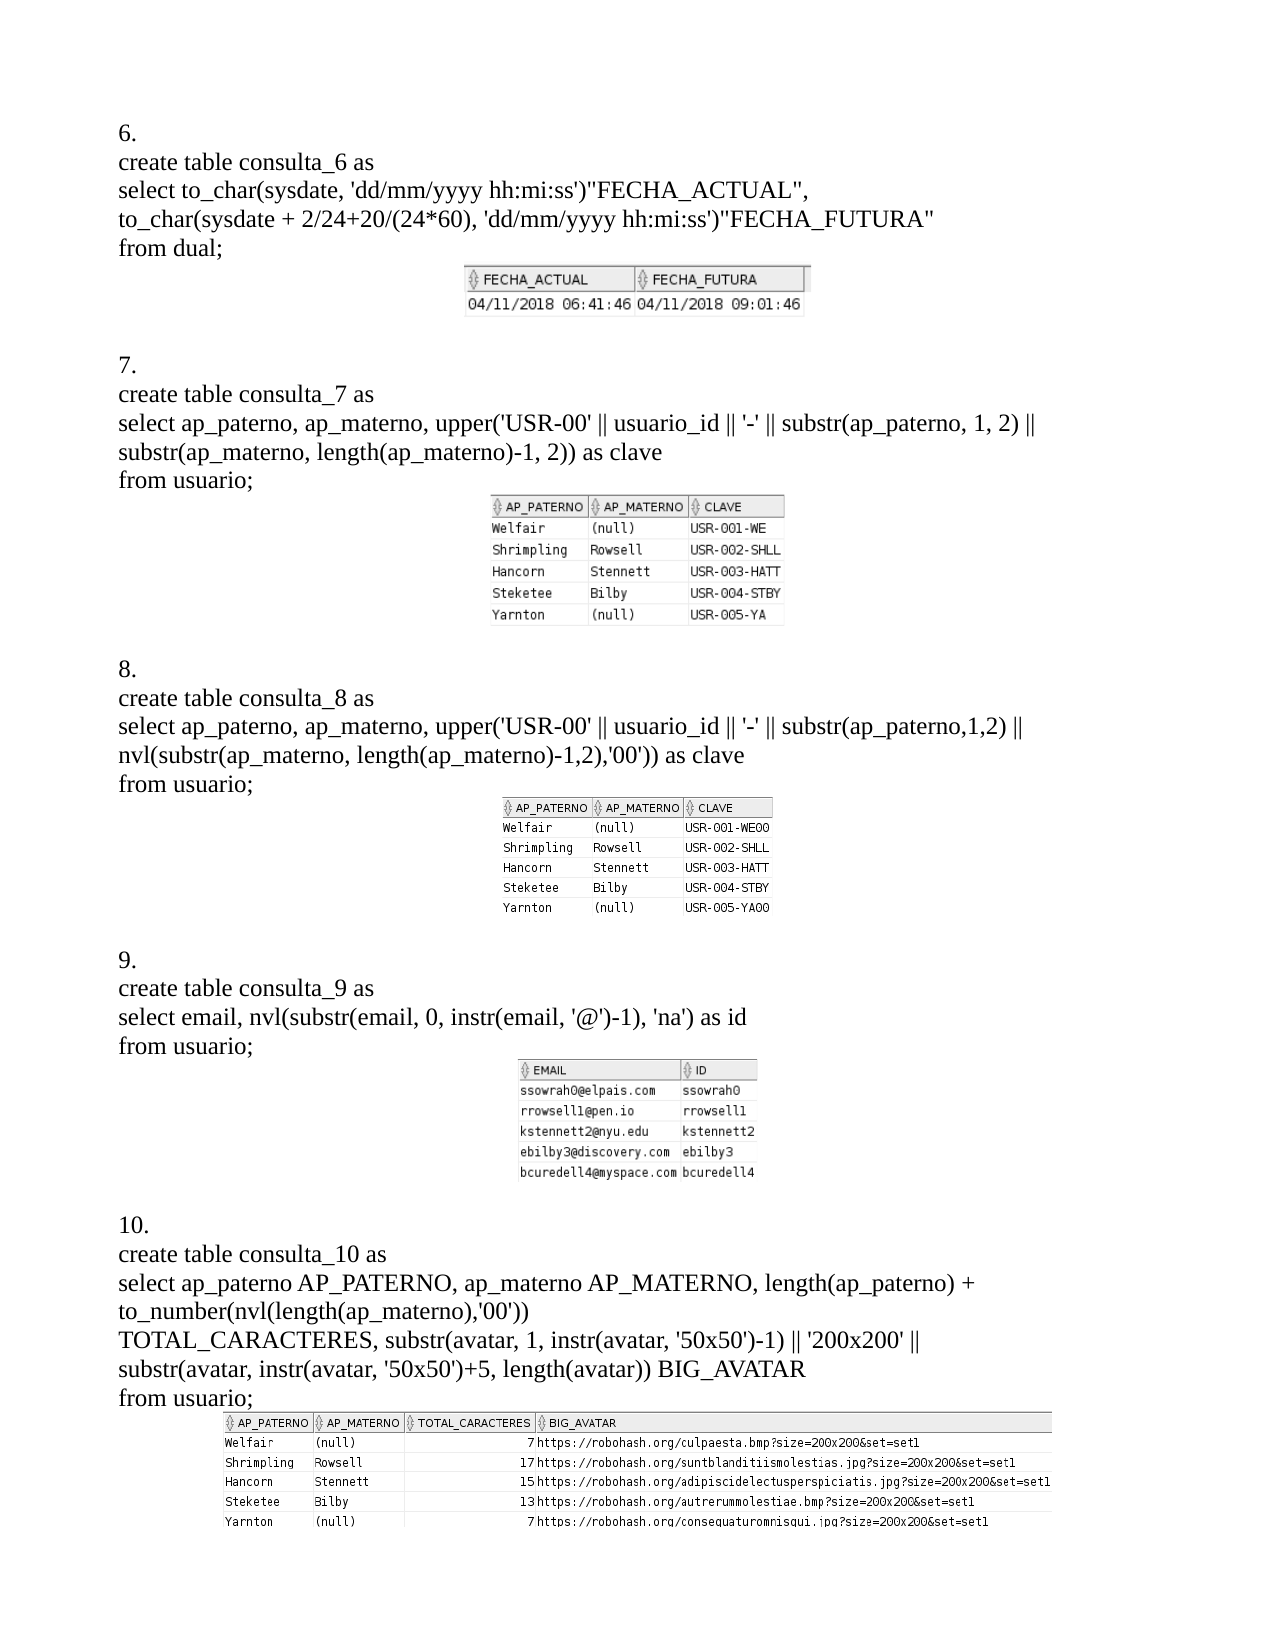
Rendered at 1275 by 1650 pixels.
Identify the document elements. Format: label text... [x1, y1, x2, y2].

text create table consulta_6 as [118, 147, 1157, 176]
text 7. [118, 351, 1157, 379]
text to_char(sysdate + 2/24+20/(24*60), 'dd/mm/yyyy hh:mi:ss')"FECHA_FUTURA" [118, 204, 1157, 233]
picture [490, 494, 785, 626]
text 6. [118, 118, 1157, 147]
picture [517, 1059, 758, 1182]
picture [464, 261, 812, 322]
text select ap_paterno AP_PATERNO, ap_materno AP_MATERNO, length(ap_paterno) + to_number(nvl(length(ap_materno),'00')) [118, 1268, 1157, 1325]
text 10. [118, 1210, 1157, 1239]
text create table consulta_7 as [118, 379, 1157, 408]
text substr(ap_materno, length(ap_materno)-1, 2)) as clave [118, 437, 1157, 466]
picture [223, 1411, 1052, 1527]
text 9. [118, 945, 1157, 973]
text from usuario; [118, 466, 1157, 494]
picture [502, 797, 773, 916]
text nvl(substr(ap_materno, length(ap_materno)-1,2),'00')) as clave [118, 740, 1157, 769]
text select email, nvl(substr(email, 0, instr(email, '@')-1), 'na') as id [118, 1002, 1157, 1031]
text select to_char(sysdate, 'dd/mm/yyyy hh:mi:ss')"FECHA_ACTUAL", [118, 176, 1157, 204]
text TOTAL_CARACTERES, substr(avatar, 1, instr(avatar, '50x50')-1) || '200x200' || [118, 1325, 1157, 1354]
text from usuario; [118, 769, 1157, 798]
text 8. [118, 654, 1157, 683]
text create table consulta_9 as [118, 973, 1157, 1002]
text select ap_paterno, ap_materno, upper('USR-00' || usuario_id || '-' || substr(ap_paterno, 1, 2) || [118, 408, 1157, 437]
text substr(avatar, instr(avatar, '50x50')+5, length(avatar)) BIG_AVATAR [118, 1354, 1157, 1383]
text from usuario; [118, 1031, 1157, 1060]
text create table consulta_8 as [118, 683, 1157, 711]
text from usuario; [118, 1383, 1157, 1411]
text from dual; [118, 233, 1157, 262]
text create table consulta_10 as [118, 1239, 1157, 1268]
text select ap_paterno, ap_materno, upper('USR-00' || usuario_id || '-' || substr(ap_paterno,1,2) || [118, 711, 1157, 740]
